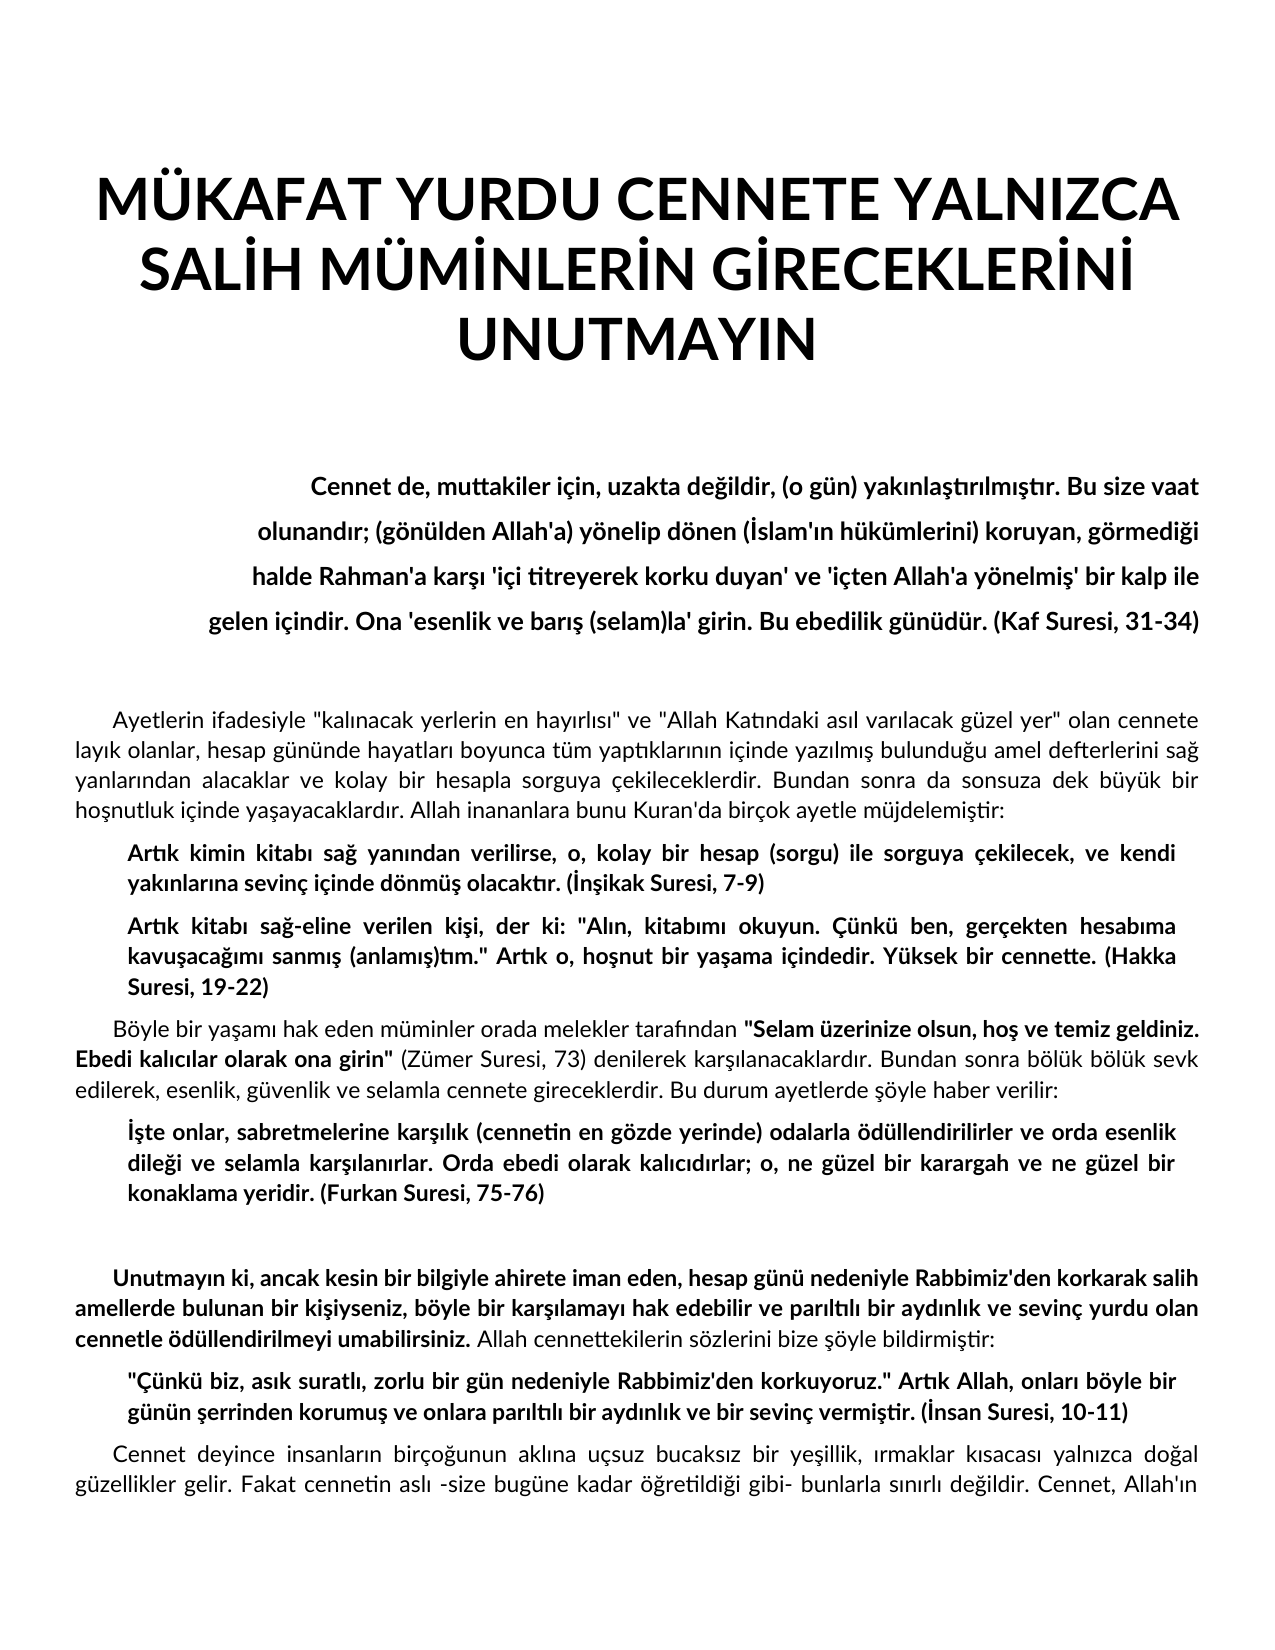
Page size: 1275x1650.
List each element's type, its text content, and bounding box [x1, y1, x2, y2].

text Ayetlerin ifadesiyle "kalınacak yerlerin en hayırlısı" ve "Allah Katındaki asıl varılacak güzel yer" olan cennete layık olanlar, hesap gününde hayatları boyunca tüm yaptıklarının içinde yazılmış bulunduğu amel defterlerini sağ yanlarından alacaklar ve kolay bir hesapla sorguya çekileceklerdir. Bundan sonra da sonsuza dek büyük bir hoşnutluk içinde yaşayacaklardır. Allah inananlara bunu Kuran'da birçok ayetle müjdelemiştir: [75, 706, 1200, 824]
text Böyle bir yaşamı hak eden müminler orada melekler tarafından "Selam üzerinize olsun, hoş ve temiz geldiniz. Ebedi kalıcılar olarak ona girin" (Zümer Suresi, 73) denilerek karşılanacaklardır. Bundan sonra bölük bölük sevk edilerek, esenlik, güvenlik ve selamla cennete gireceklerdir. Bu durum ayetlerde şöyle haber verilir: [75, 1015, 1200, 1103]
text Cennet de, muttakiler için, uzakta değildir, (o gün) yakınlaştırılmıştır. Bu size vaat olunandır; (gönülden Allah'a) yönelip dönen (İslam'ın hükümlerini) koruyan, görmediği halde Rahman'a karşı 'içi titreyerek korku duyan' ve 'içten Allah'a yönelmiş' bir kalp ile gelen içindir. Ona 'esenlik ve barış (selam)la' girin. Bu ebedilik günüdür. (Kaf Suresi, 31-34) [193, 470, 1200, 635]
text Unutmayın ki, ancak kesin bir bilgiyle ahirete iman eden, hesap günü nedeniyle Rabbimiz'den korkarak salih amellerde bulunan bir kişiyseniz, böyle bir karşılamayı hak edebilir ve parıltılı bir aydınlık ve sevinç yurdu olan cennetle ödüllendirilmeyi umabilirsiniz. Allah cennettekilerin sözlerini bize şöyle bildirmiştir: [75, 1264, 1200, 1352]
text Cennet deyince insanların birçoğunun aklına uçsuz bucaksız bir yeşillik, ırmaklar kısacası yalnızca doğal güzellikler gelir. Fakat cennetin aslı -size bugüne kadar öğretildiği gibi- bunlarla sınırlı değildir. Cennet, Allah'ın [75, 1440, 1200, 1498]
subtitle MÜKAFAT YURDU CENNETE YALNIZCA SALİH MÜMİNLERİN GİRECEKLERİNİ UNUTMAYIN [75, 162, 1200, 372]
text Artık kitabı sağ-eline verilen kişi, der ki: "Alın, kitabımı okuyun. Çünkü ben, gerçekten hesabıma kavuşacağımı sanmış (anlamış)tım." Artık o, hoşnut bir yaşama içindedir. Yüksek bir cennette. (Hakka Suresi, 19-22) [127, 912, 1177, 1000]
text Artık kimin kitabı sağ yanından verilirse, o, kolay bir hesap (sorgu) ile sorguya çekilecek, ve kendi yakınlarına sevinç içinde dönmüş olacaktır. (İnşikak Suresi, 7-9) [127, 839, 1177, 897]
text İşte onlar, sabretmelerine karşılık (cennetin en gözde yerinde) odalarla ödüllendirilirler ve orda esenlik dileği ve selamla karşılanırlar. Orda ebedi olarak kalıcıdırlar; o, ne güzel bir karargah ve ne güzel bir konaklama yeridir. (Furkan Suresi, 75-76) [127, 1118, 1177, 1206]
text "Çünkü biz, asık suratlı, zorlu bir gün nedeniyle Rabbimiz'den korkuyoruz." Artık Allah, onları böyle bir günün şerrinden korumuş ve onlara parıltılı bir aydınlık ve bir sevinç vermiştir. (İnsan Suresi, 10-11) [127, 1367, 1177, 1425]
